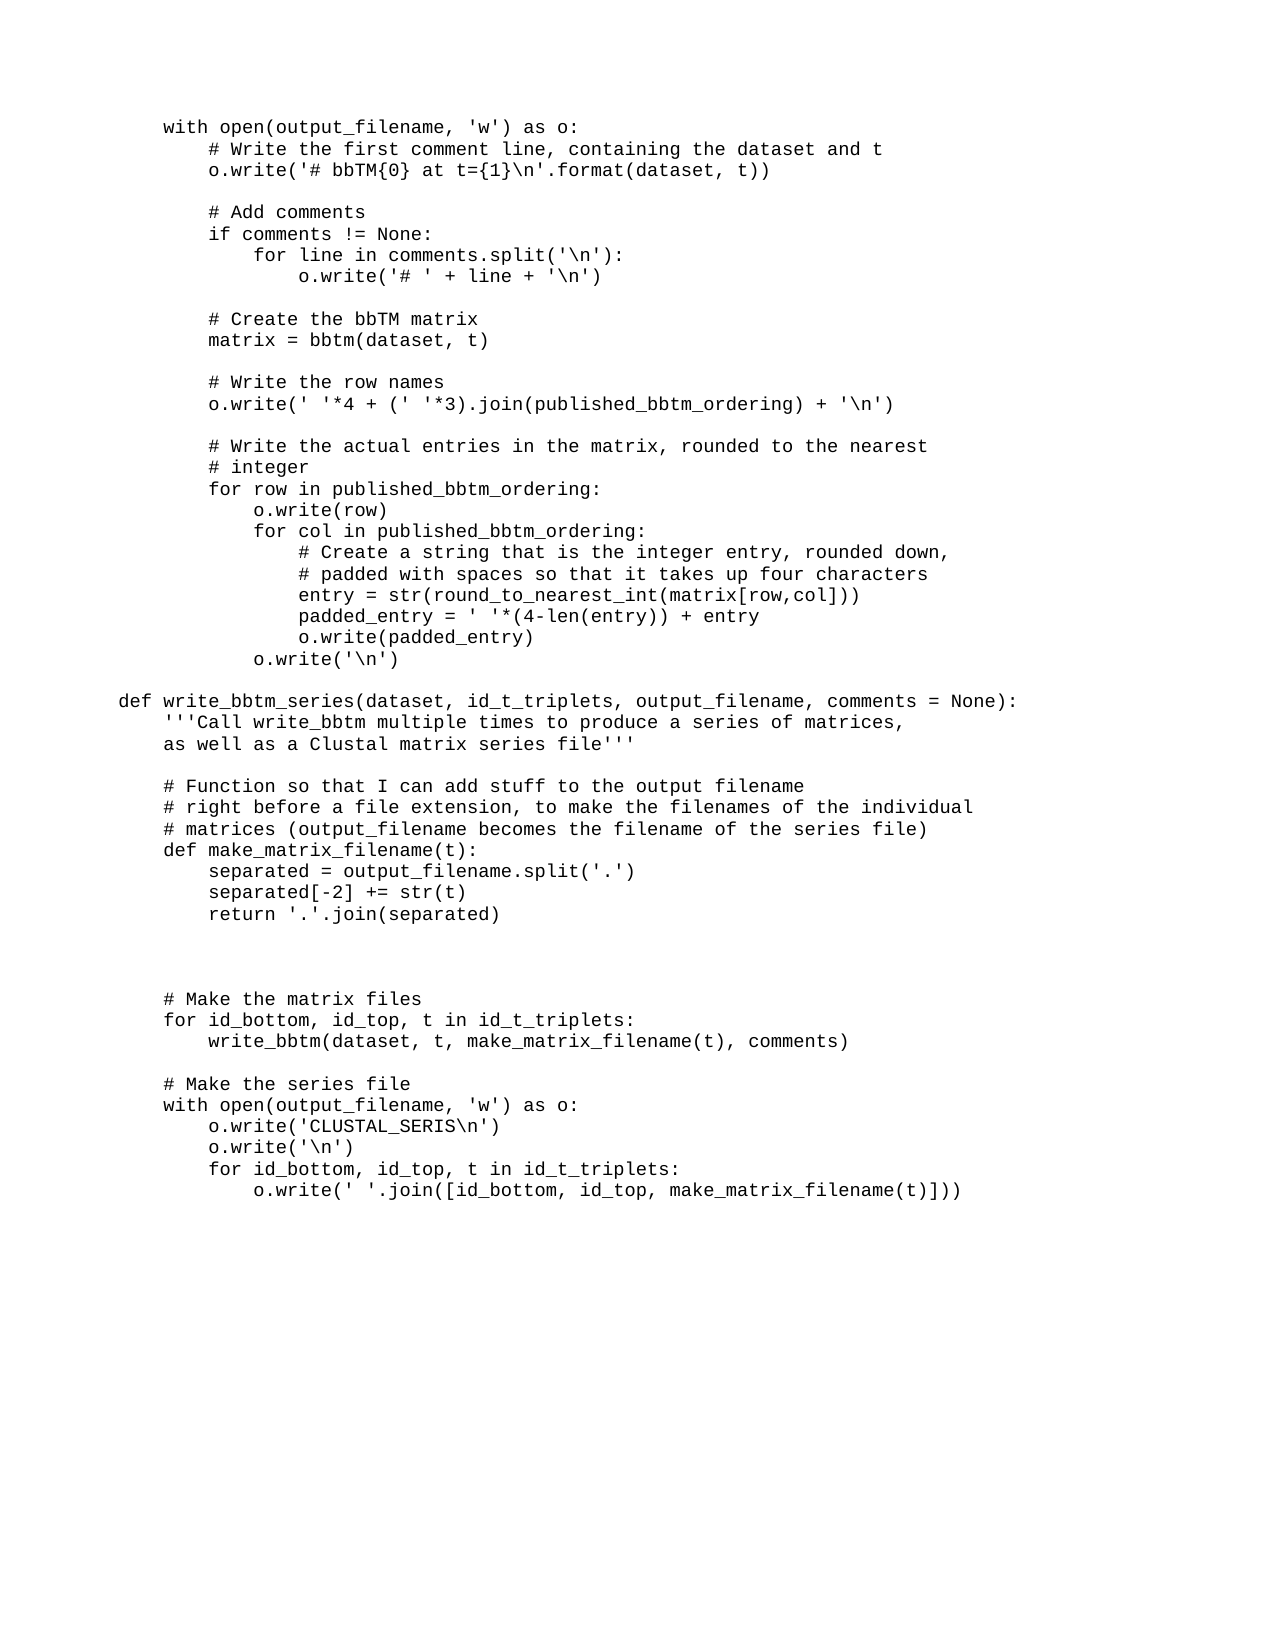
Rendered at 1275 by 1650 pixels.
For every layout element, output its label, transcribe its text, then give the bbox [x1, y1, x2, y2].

text separated[-2] += str(t) [118, 883, 1157, 904]
text # right before a file extension, to make the filenames of the individual [118, 798, 1157, 819]
text padded_entry = ' '*(4-len(entry)) + entry [118, 607, 1157, 628]
text with open(output_filename, 'w') as o: [118, 118, 1157, 139]
text # padded with spaces so that it takes up four characters [118, 564, 1157, 586]
text entry = str(round_to_nearest_int(matrix[row,col])) [118, 586, 1157, 607]
text # Create the bbTM matrix [118, 309, 1157, 331]
text '''Call write_bbtm multiple times to produce a series of matrices, [118, 713, 1157, 734]
text write_bbtm(dataset, t, make_matrix_filename(t), comments) [118, 1032, 1157, 1053]
text o.write('# bbTM{0} at t={1}\n'.format(dataset, t)) [118, 161, 1157, 182]
text o.write('\n') [118, 649, 1157, 671]
text # Create a string that is the integer entry, rounded down, [118, 543, 1157, 564]
text for id_bottom, id_top, t in id_t_triplets: [118, 1011, 1157, 1032]
text o.write(padded_entry) [118, 628, 1157, 649]
text # Function so that I can add stuff to the output filename [118, 777, 1157, 798]
text # integer [118, 458, 1157, 479]
text matrix = bbtm(dataset, t) [118, 331, 1157, 352]
text # Write the first comment line, containing the dataset and t [118, 139, 1157, 161]
text if comments != None: [118, 224, 1157, 246]
text def write_bbtm_series(dataset, id_t_triplets, output_filename, comments = None): [118, 692, 1157, 713]
text o.write(' '*4 + (' '*3).join(published_bbtm_ordering) + '\n') [118, 394, 1157, 416]
text as well as a Clustal matrix series file''' [118, 734, 1157, 756]
text o.write('# ' + line + '\n') [118, 267, 1157, 288]
text for line in comments.split('\n'): [118, 246, 1157, 267]
text # matrices (output_filename becomes the filename of the series file) [118, 819, 1157, 841]
text # Write the row names [118, 373, 1157, 394]
text for row in published_bbtm_ordering: [118, 479, 1157, 501]
text def make_matrix_filename(t): [118, 841, 1157, 862]
text separated = output_filename.split('.') [118, 862, 1157, 883]
text # Make the matrix files [118, 989, 1157, 1011]
text o.write(row) [118, 501, 1157, 522]
text # Make the series file [118, 1074, 1157, 1096]
text with open(output_filename, 'w') as o: [118, 1096, 1157, 1117]
text for col in published_bbtm_ordering: [118, 522, 1157, 543]
text # Add comments [118, 203, 1157, 224]
text return '.'.join(separated) [118, 904, 1157, 926]
text # Write the actual entries in the matrix, rounded to the nearest [118, 437, 1157, 458]
text o.write('\n') [118, 1138, 1157, 1159]
text o.write('CLUSTAL_SERIS\n') [118, 1117, 1157, 1138]
text o.write(' '.join([id_bottom, id_top, make_matrix_filename(t)])) [118, 1181, 1157, 1202]
text for id_bottom, id_top, t in id_t_triplets: [118, 1159, 1157, 1181]
